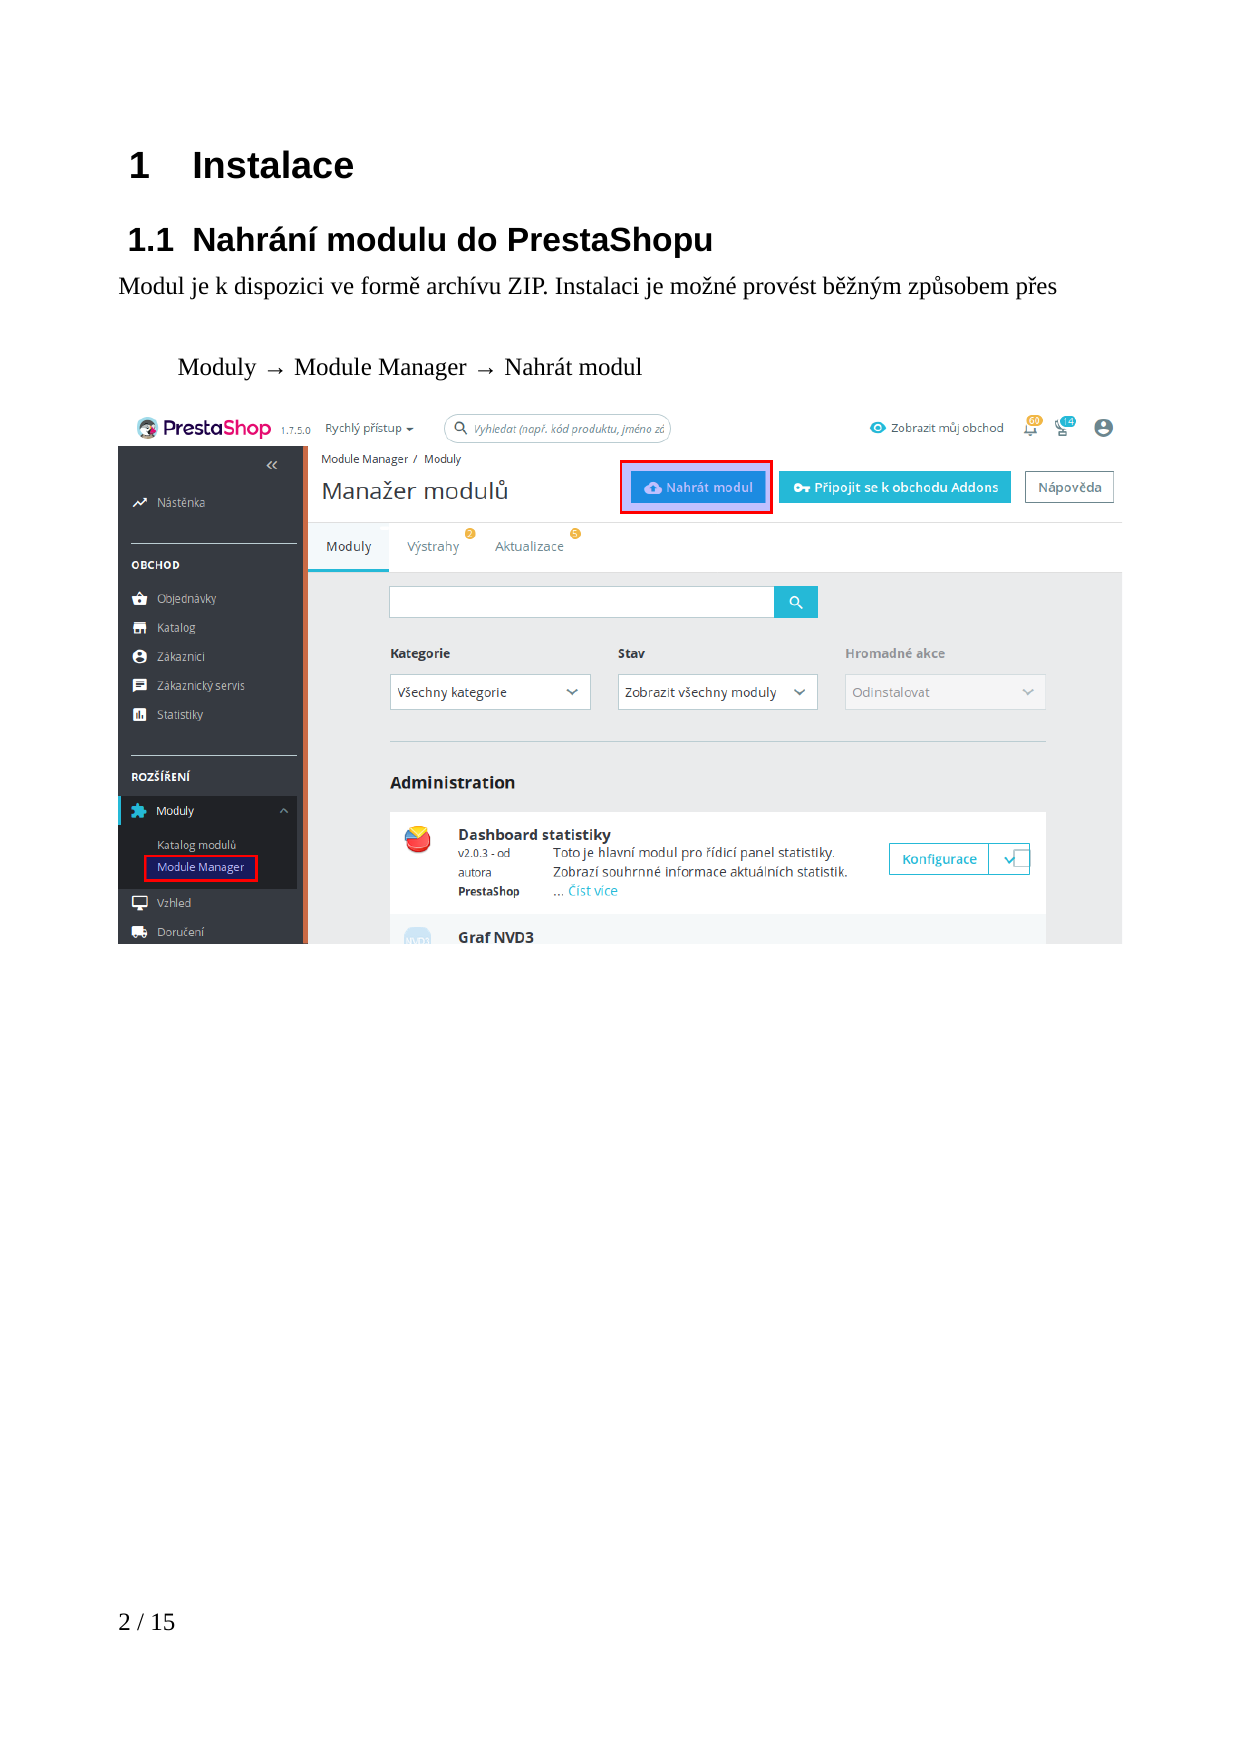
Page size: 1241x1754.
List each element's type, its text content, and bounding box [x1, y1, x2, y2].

text Modul je k dispozici ve formě archívu ZIP. Instalaci je možné provést běžným způsobem přes [118, 271, 1122, 333]
picture [118, 410, 1123, 944]
text Moduly → Module Manager → Nahrát modul [177, 352, 1063, 381]
subtitle Nahrání modulu do PrestaShopu [118, 220, 1122, 259]
subtitle Instalace [118, 143, 1122, 187]
